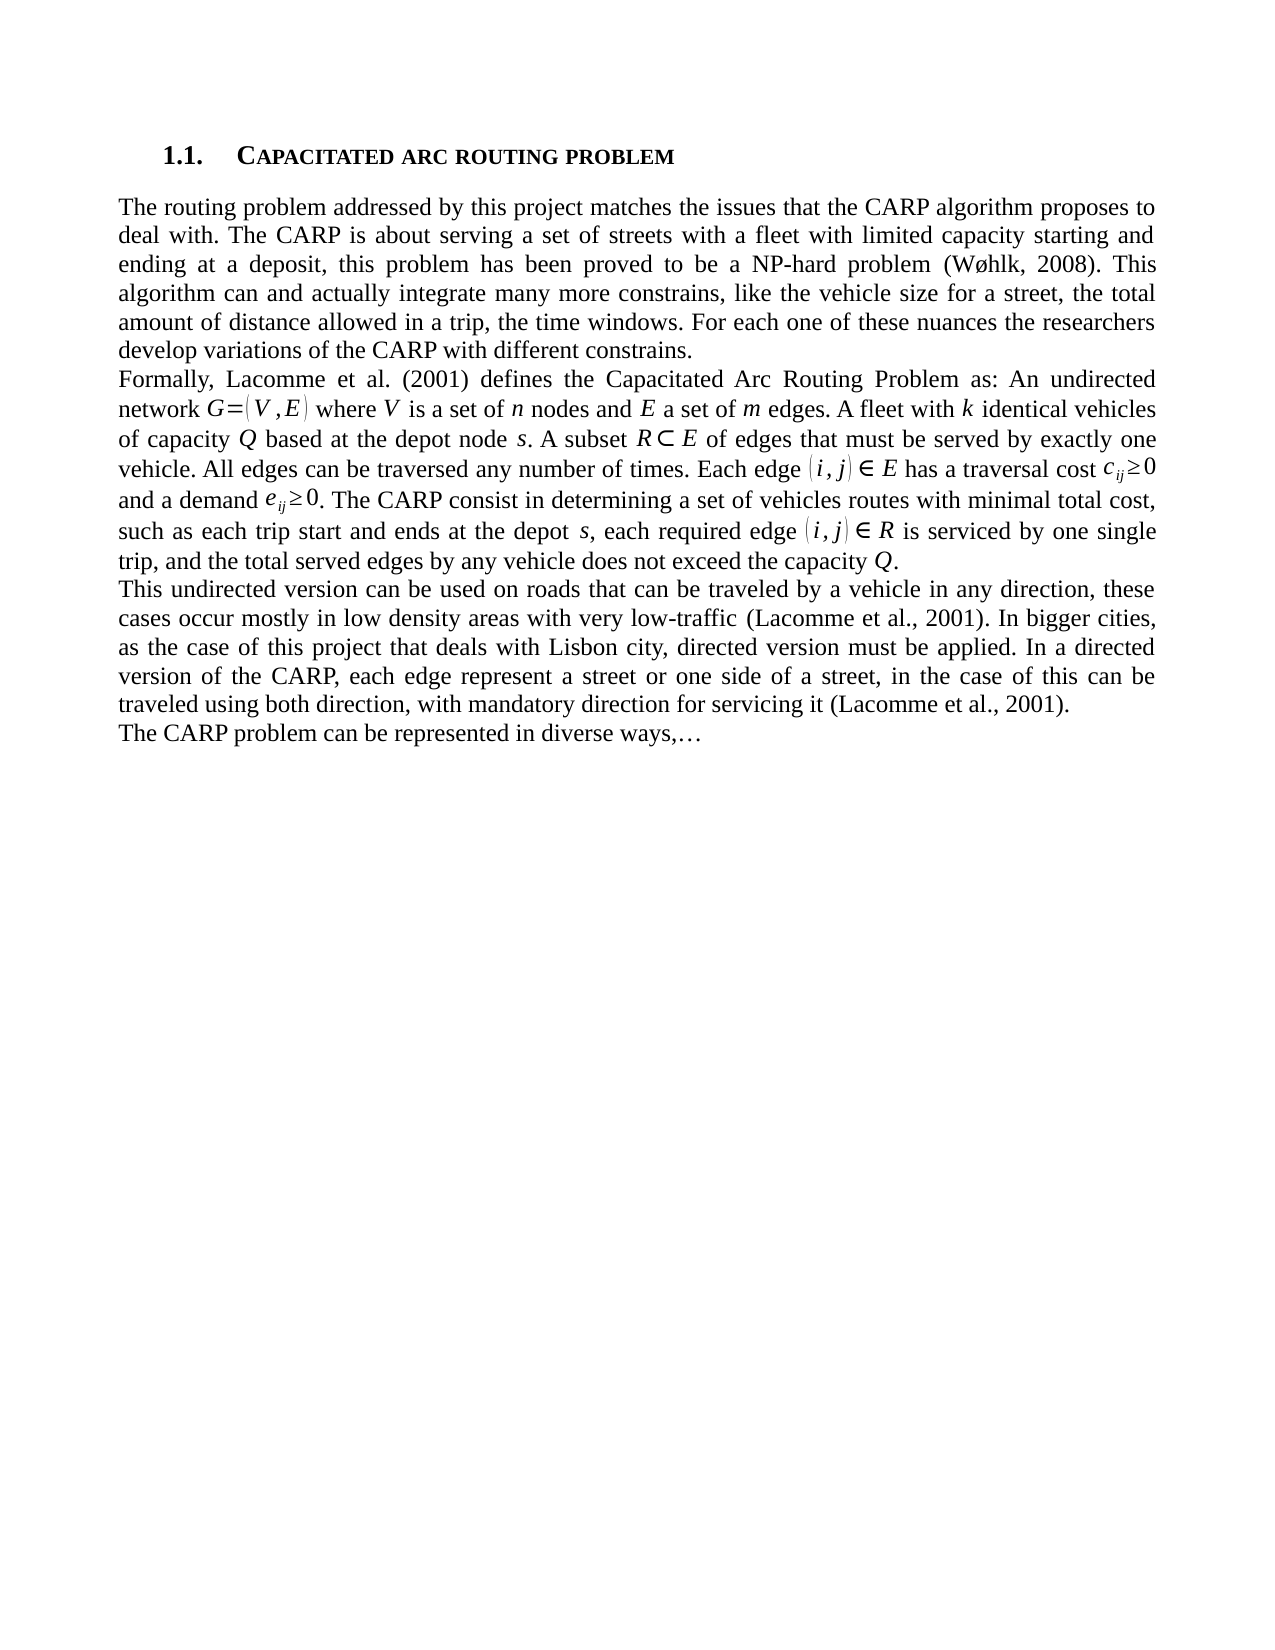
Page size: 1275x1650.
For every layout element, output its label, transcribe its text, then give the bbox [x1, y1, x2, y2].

text The CARP problem can be represented in diverse ways,… [118, 718, 1157, 747]
text This undirected version can be used on roads that can be traveled by a vehicle in any direction, these cases occur mostly in low density areas with very low-traffic (Lacomme et al., 2001). In bigger cities, as the case of this project that deals with Lisbon city, directed version must be applied. In a directed version of the CARP, each edge represent a street or one side of a street, in the case of this can be traveled using both direction, with mandatory direction for servicing it (Lacomme et al., 2001). [118, 574, 1157, 718]
subtitle Capacitated arc routing problem [162, 139, 1157, 170]
text The routing problem addressed by this project matches the issues that the CARP algorithm proposes to deal with. The CARP is about serving a set of streets with a fleet with limited capacity starting and ending at a deposit, this problem has been proved to be a NP-hard problem (Wøhlk, 2008). This algorithm can and actually integrate many more constrains, like the vehicle size for a street, the total amount of distance allowed in a trip, the time windows. For each one of these nuances the researchers develop variations of the CARP with different constrains. [118, 192, 1157, 364]
text Formally, Lacomme et al. (2001) defines the Capacitated Arc Routing Problem as: An undirected network where is a set of nodes and a set of edges. A fleet with identical vehicles of capacity based at the depot node . A subset of edges that must be served by exactly one vehicle. All edges can be traversed any number of times. Each edge has a traversal cost and a demand . The CARP consist in determining a set of vehicles routes with minimal total cost, such as each trip start and ends at the depot , each required edge is serviced by one single trip, and the total served edges by any vehicle does not exceed the capacity . [118, 364, 1157, 574]
